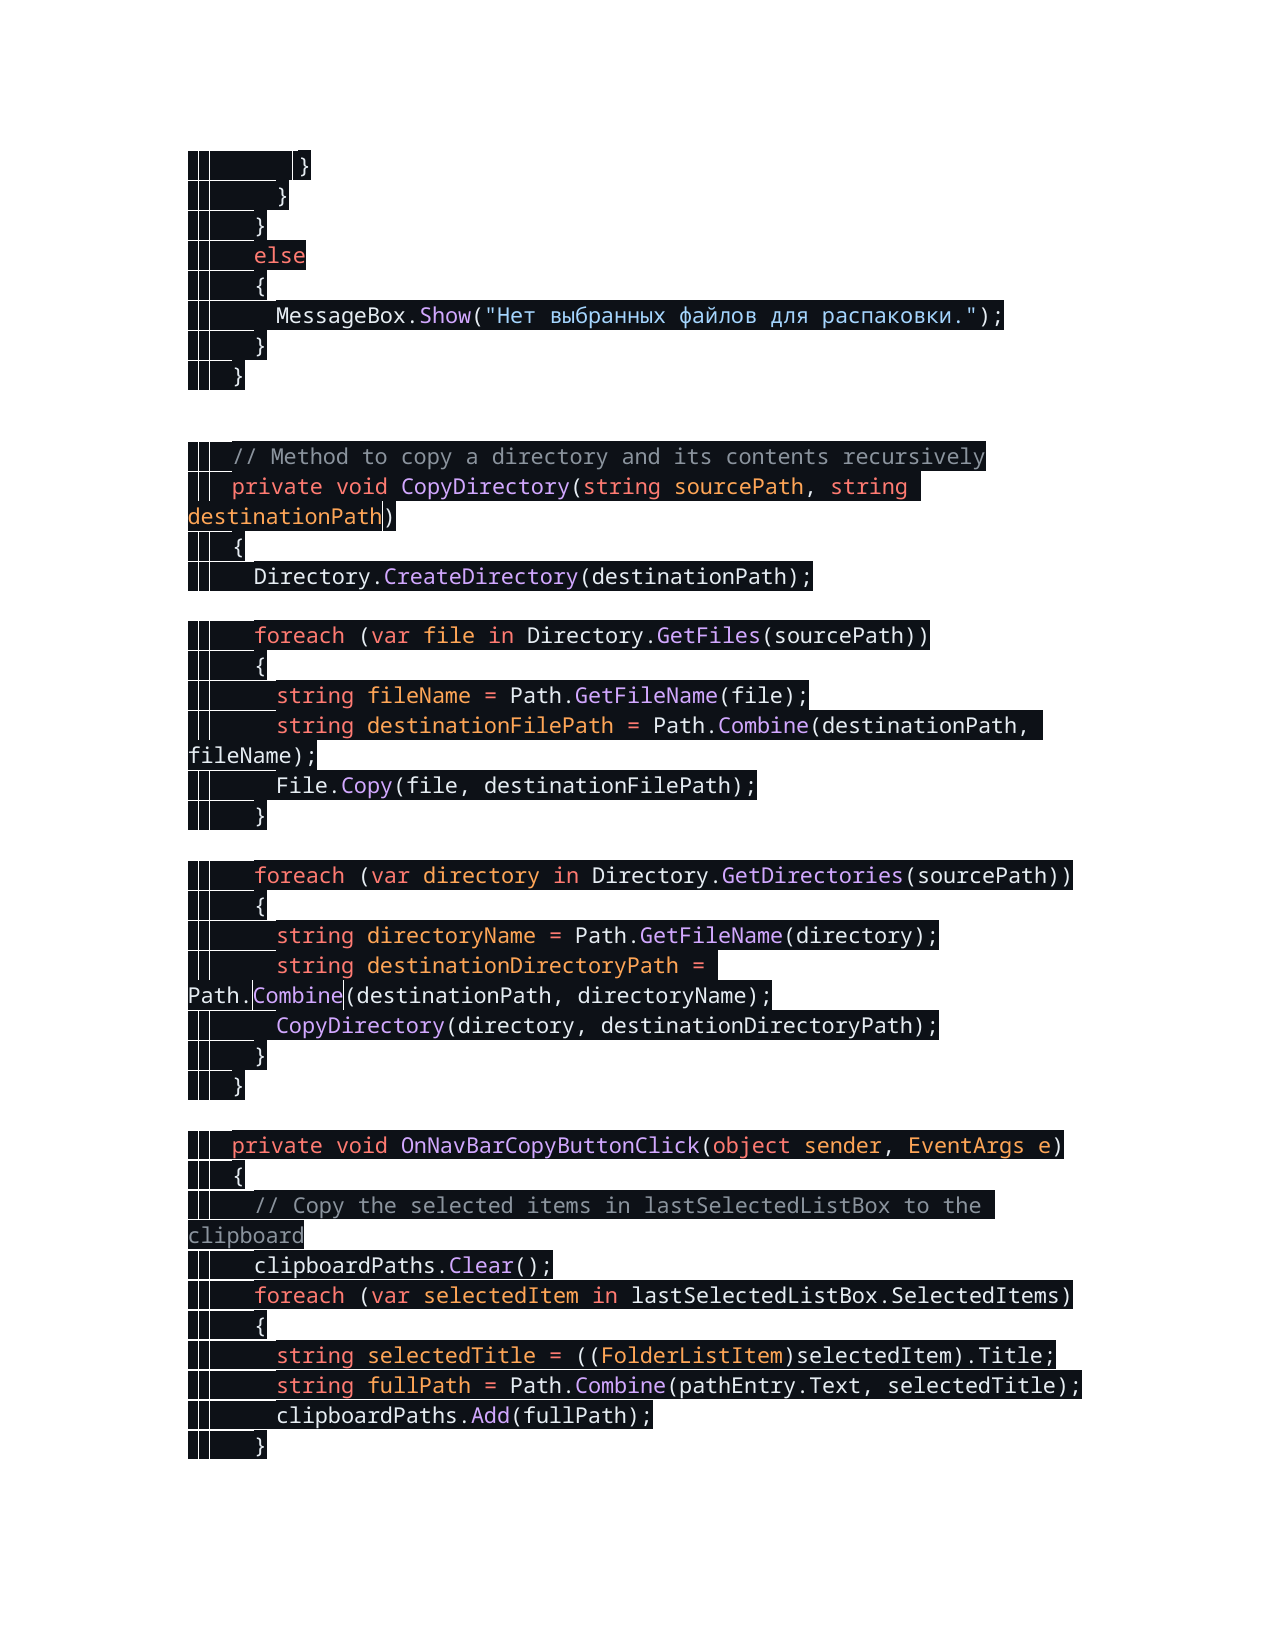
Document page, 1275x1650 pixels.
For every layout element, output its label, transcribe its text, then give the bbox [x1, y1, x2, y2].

text File.Copy(file, destinationFilePath); [187, 770, 1087, 800]
text { [187, 1309, 1087, 1339]
text Directory.CreateDirectory(destinationPath); [187, 561, 1087, 591]
text { [187, 890, 1087, 920]
text // Method to copy a directory and its contents recursively [187, 441, 1087, 471]
text } [187, 360, 1087, 390]
text } [187, 150, 1087, 180]
text string selectedTitle = ((FolderListItem)selectedItem).Title; [187, 1339, 1087, 1369]
text } [187, 1429, 1087, 1459]
text foreach (var file in Directory.GetFiles(sourcePath)) [187, 620, 1087, 650]
text clipboardPaths.Clear(); [187, 1249, 1087, 1279]
text } [187, 210, 1087, 240]
text private void OnNavBarCopyButtonClick(object sender, EventArgs e) [187, 1129, 1087, 1159]
text } [187, 1040, 1087, 1070]
text string destinationDirectoryPath = Path.Combine(destinationPath, directoryName); [187, 950, 1087, 1010]
text // Copy the selected items in lastSelectedListBox to the clipboard [187, 1189, 1087, 1249]
text } [187, 180, 1087, 210]
text string fileName = Path.GetFileName(file); [187, 680, 1087, 710]
text string directoryName = Path.GetFileName(directory); [187, 920, 1087, 950]
text foreach (var selectedItem in lastSelectedListBox.SelectedItems) [187, 1279, 1087, 1309]
text private void CopyDirectory(string sourcePath, string destinationPath) [187, 471, 1087, 531]
text CopyDirectory(directory, destinationDirectoryPath); [187, 1010, 1087, 1040]
text MessageBox.Show("Нет выбранных файлов для распаковки."); [187, 300, 1087, 330]
text } [187, 330, 1087, 360]
text clipboardPaths.Add(fullPath); [187, 1399, 1087, 1429]
text { [187, 270, 1087, 300]
text { [187, 531, 1087, 561]
text string fullPath = Path.Combine(pathEntry.Text, selectedTitle); [187, 1369, 1087, 1399]
text foreach (var directory in Directory.GetDirectories(sourcePath)) [187, 860, 1087, 890]
text } [187, 800, 1087, 830]
text else [187, 240, 1087, 270]
text { [187, 1159, 1087, 1189]
text string destinationFilePath = Path.Combine(destinationPath, fileName); [187, 710, 1087, 770]
text } [187, 1070, 1087, 1100]
text { [187, 650, 1087, 680]
